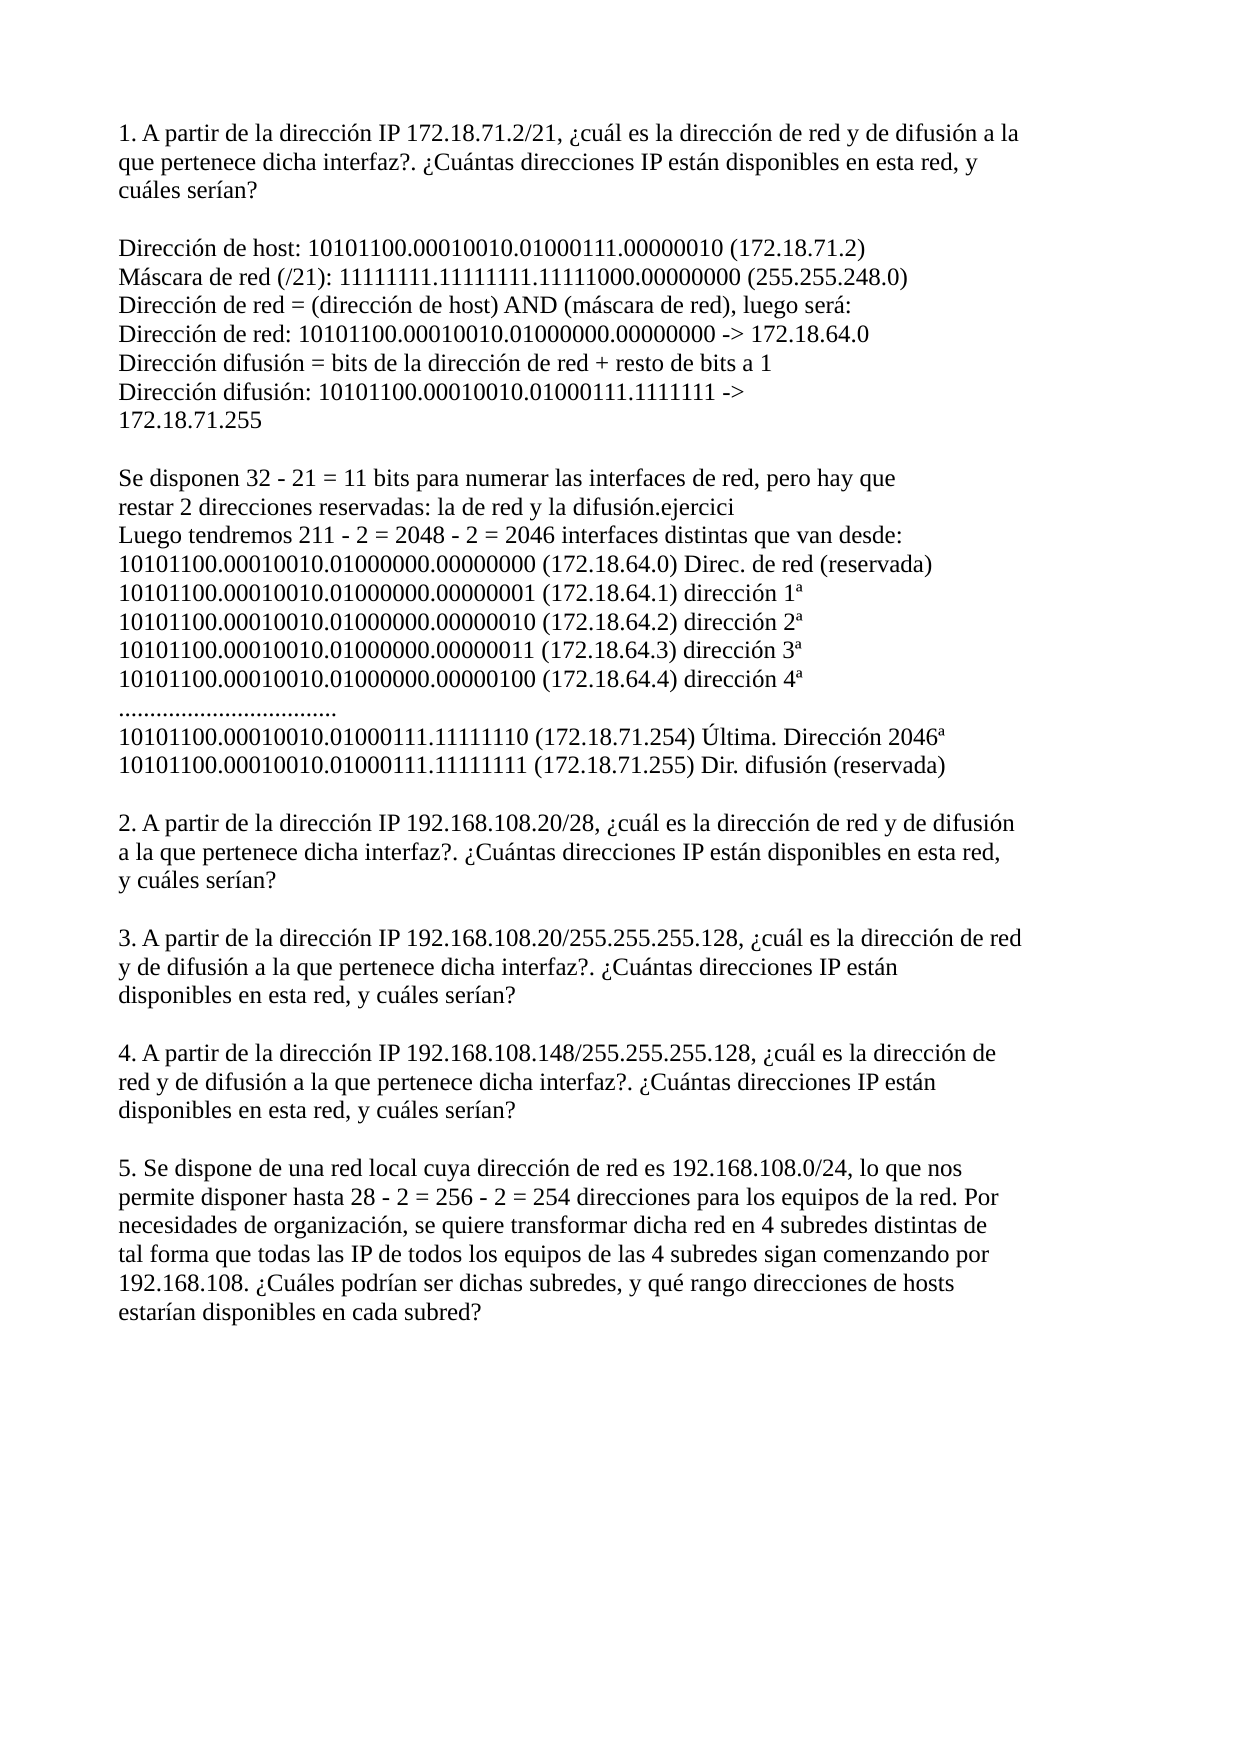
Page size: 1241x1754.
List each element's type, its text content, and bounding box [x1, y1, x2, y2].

text cuáles serían? [118, 176, 1122, 204]
text 10101100.00010010.01000000.00000100 (172.18.64.4) dirección 4ª [118, 664, 1122, 693]
text Dirección de host: 10101100.00010010.01000111.00000010 (172.18.71.2) [118, 233, 1122, 262]
text Dirección difusión: 10101100.00010010.01000111.1111111 -> [118, 377, 1122, 406]
text Máscara de red (/21): 11111111.11111111.11111000.00000000 (255.255.248.0) [118, 262, 1122, 291]
text 1. A partir de la dirección IP 172.18.71.2/21, ¿cuál es la dirección de red y de difusión a la [118, 118, 1122, 147]
text Dirección difusión = bits de la dirección de red + resto de bits a 1 [118, 348, 1122, 377]
text 4. A partir de la dirección IP 192.168.108.148/255.255.255.128, ¿cuál es la dirección de [118, 1038, 1122, 1067]
text 172.18.71.255 [118, 406, 1122, 434]
text 10101100.00010010.01000000.00000000 (172.18.64.0) Direc. de red (reservada) [118, 549, 1122, 578]
text ................................... [118, 693, 1122, 722]
text restar 2 direcciones reservadas: la de red y la difusión.ejercici [118, 492, 1122, 521]
text que pertenece dicha interfaz?. ¿Cuántas direcciones IP están disponibles en esta red, y [118, 147, 1122, 176]
text y cuáles serían? [118, 866, 1122, 894]
text red y de difusión a la que pertenece dicha interfaz?. ¿Cuántas direcciones IP están [118, 1067, 1122, 1096]
text 2. A partir de la dirección IP 192.168.108.20/28, ¿cuál es la dirección de red y de difusión [118, 808, 1122, 837]
text Se disponen 32 - 21 = 11 bits para numerar las interfaces de red, pero hay que [118, 463, 1122, 492]
text 10101100.00010010.01000111.11111111 (172.18.71.255) Dir. difusión (reservada) [118, 751, 1122, 779]
text permite disponer hasta 28 - 2 = 256 - 2 = 254 direcciones para los equipos de la red. Por [118, 1182, 1122, 1211]
text estarían disponibles en cada subred? [118, 1297, 1122, 1326]
text 192.168.108. ¿Cuáles podrían ser dichas subredes, y qué rango direcciones de hosts [118, 1268, 1122, 1297]
text y de difusión a la que pertenece dicha interfaz?. ¿Cuántas direcciones IP están [118, 952, 1122, 981]
text Luego tendremos 211 - 2 = 2048 - 2 = 2046 interfaces distintas que van desde: [118, 521, 1122, 549]
text 10101100.00010010.01000000.00000011 (172.18.64.3) dirección 3ª [118, 636, 1122, 664]
text a la que pertenece dicha interfaz?. ¿Cuántas direcciones IP están disponibles en esta red, [118, 837, 1122, 866]
text tal forma que todas las IP de todos los equipos de las 4 subredes sigan comenzando por [118, 1239, 1122, 1268]
text 10101100.00010010.01000000.00000010 (172.18.64.2) dirección 2ª [118, 607, 1122, 636]
text disponibles en esta red, y cuáles serían? [118, 981, 1122, 1009]
text 10101100.00010010.01000000.00000001 (172.18.64.1) dirección 1ª [118, 578, 1122, 607]
text necesidades de organización, se quiere transformar dicha red en 4 subredes distintas de [118, 1211, 1122, 1239]
text 10101100.00010010.01000111.11111110 (172.18.71.254) Última. Dirección 2046ª [118, 722, 1122, 751]
text Dirección de red = (dirección de host) AND (máscara de red), luego será: [118, 291, 1122, 319]
text 5. Se dispone de una red local cuya dirección de red es 192.168.108.0/24, lo que nos [118, 1153, 1122, 1182]
text 3. A partir de la dirección IP 192.168.108.20/255.255.255.128, ¿cuál es la dirección de red [118, 923, 1122, 952]
text Dirección de red: 10101100.00010010.01000000.00000000 -> 172.18.64.0 [118, 319, 1122, 348]
text disponibles en esta red, y cuáles serían? [118, 1096, 1122, 1124]
